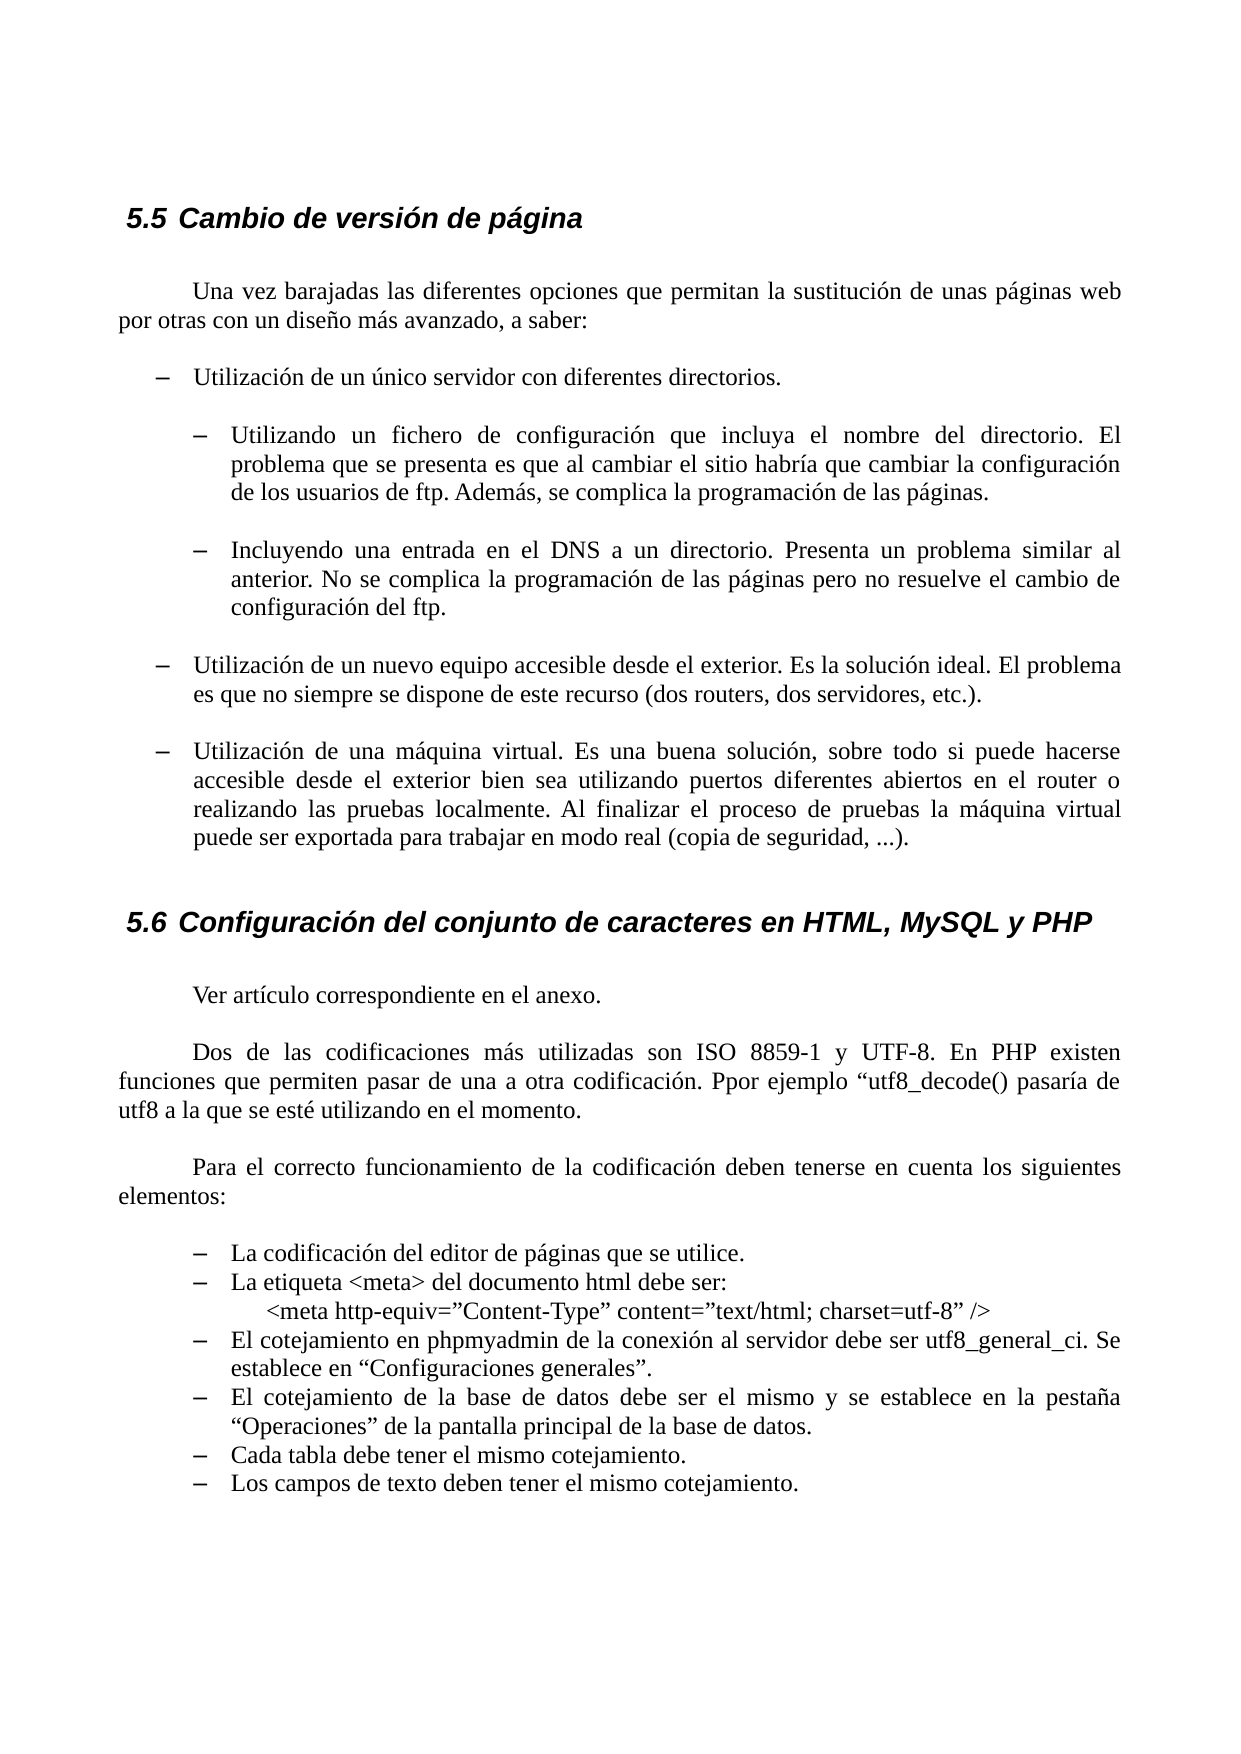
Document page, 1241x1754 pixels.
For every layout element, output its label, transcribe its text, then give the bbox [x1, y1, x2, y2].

text Para el correcto funcionamiento de la codificación deben tenerse en cuenta los siguientes elementos: [118, 1152, 1122, 1210]
list Los campos de texto deben tener el mismo cotejamiento. [193, 1468, 1122, 1497]
list Utilización de una máquina virtual. Es una buena solución, sobre todo si puede hacerse accesible desde el exterior bien sea utilizando puertos diferentes abiertos en el router o realizando las pruebas localmente. Al finalizar el proceso de pruebas la máquina virtual puede ser exportada para trabajar en modo real (copia de seguridad, ...). [156, 736, 1122, 851]
list El cotejamiento de la base de datos debe ser el mismo y se establece en la pestaña “Operaciones” de la pantalla principal de la base de datos. [193, 1382, 1122, 1440]
list Utilización de un nuevo equipo accesible desde el exterior. Es la solución ideal. El problema es que no siempre se dispone de este recurso (dos routers, dos servidores, etc.). [156, 650, 1122, 707]
subtitle Configuración del conjunto de caracteres en HTML, MySQL y PHP [118, 905, 1122, 938]
list La codificación del editor de páginas que se utilice. [193, 1238, 1122, 1267]
list Cada tabla debe tener el mismo cotejamiento. [193, 1440, 1122, 1468]
list Utilización de un único servidor con diferentes directorios. [156, 362, 1122, 391]
text Dos de las codificaciones más utilizadas son ISO 8859-1 y UTF-8. En PHP existen funciones que permiten pasar de una a otra codificación. Ppor ejemplo “utf8_decode() pasaría de utf8 a la que se esté utilizando en el momento. [118, 1037, 1122, 1123]
text <meta http-equiv=”Content-Type” content=”text/html; charset=utf-8” /> [118, 1296, 1122, 1325]
list La etiqueta <meta> del documento html debe ser: [193, 1267, 1122, 1296]
list Utilizando un fichero de configuración que incluya el nombre del directorio. El problema que se presenta es que al cambiar el sitio habría que cambiar la configuración de los usuarios de ftp. Además, se complica la programación de las páginas. [193, 420, 1122, 506]
text Una vez barajadas las diferentes opciones que permitan la sustitución de unas páginas web por otras con un diseño más avanzado, a saber: [118, 276, 1122, 334]
text Ver artículo correspondiente en el anexo. [118, 980, 1122, 1008]
list El cotejamiento en phpmyadmin de la conexión al servidor debe ser utf8_general_ci. Se establece en “Configuraciones generales”. [193, 1325, 1122, 1382]
list Incluyendo una entrada en el DNS a un directorio. Presenta un problema similar al anterior. No se complica la programación de las páginas pero no resuelve el cambio de configuración del ftp. [193, 535, 1122, 621]
subtitle Cambio de versión de página [118, 201, 1122, 235]
